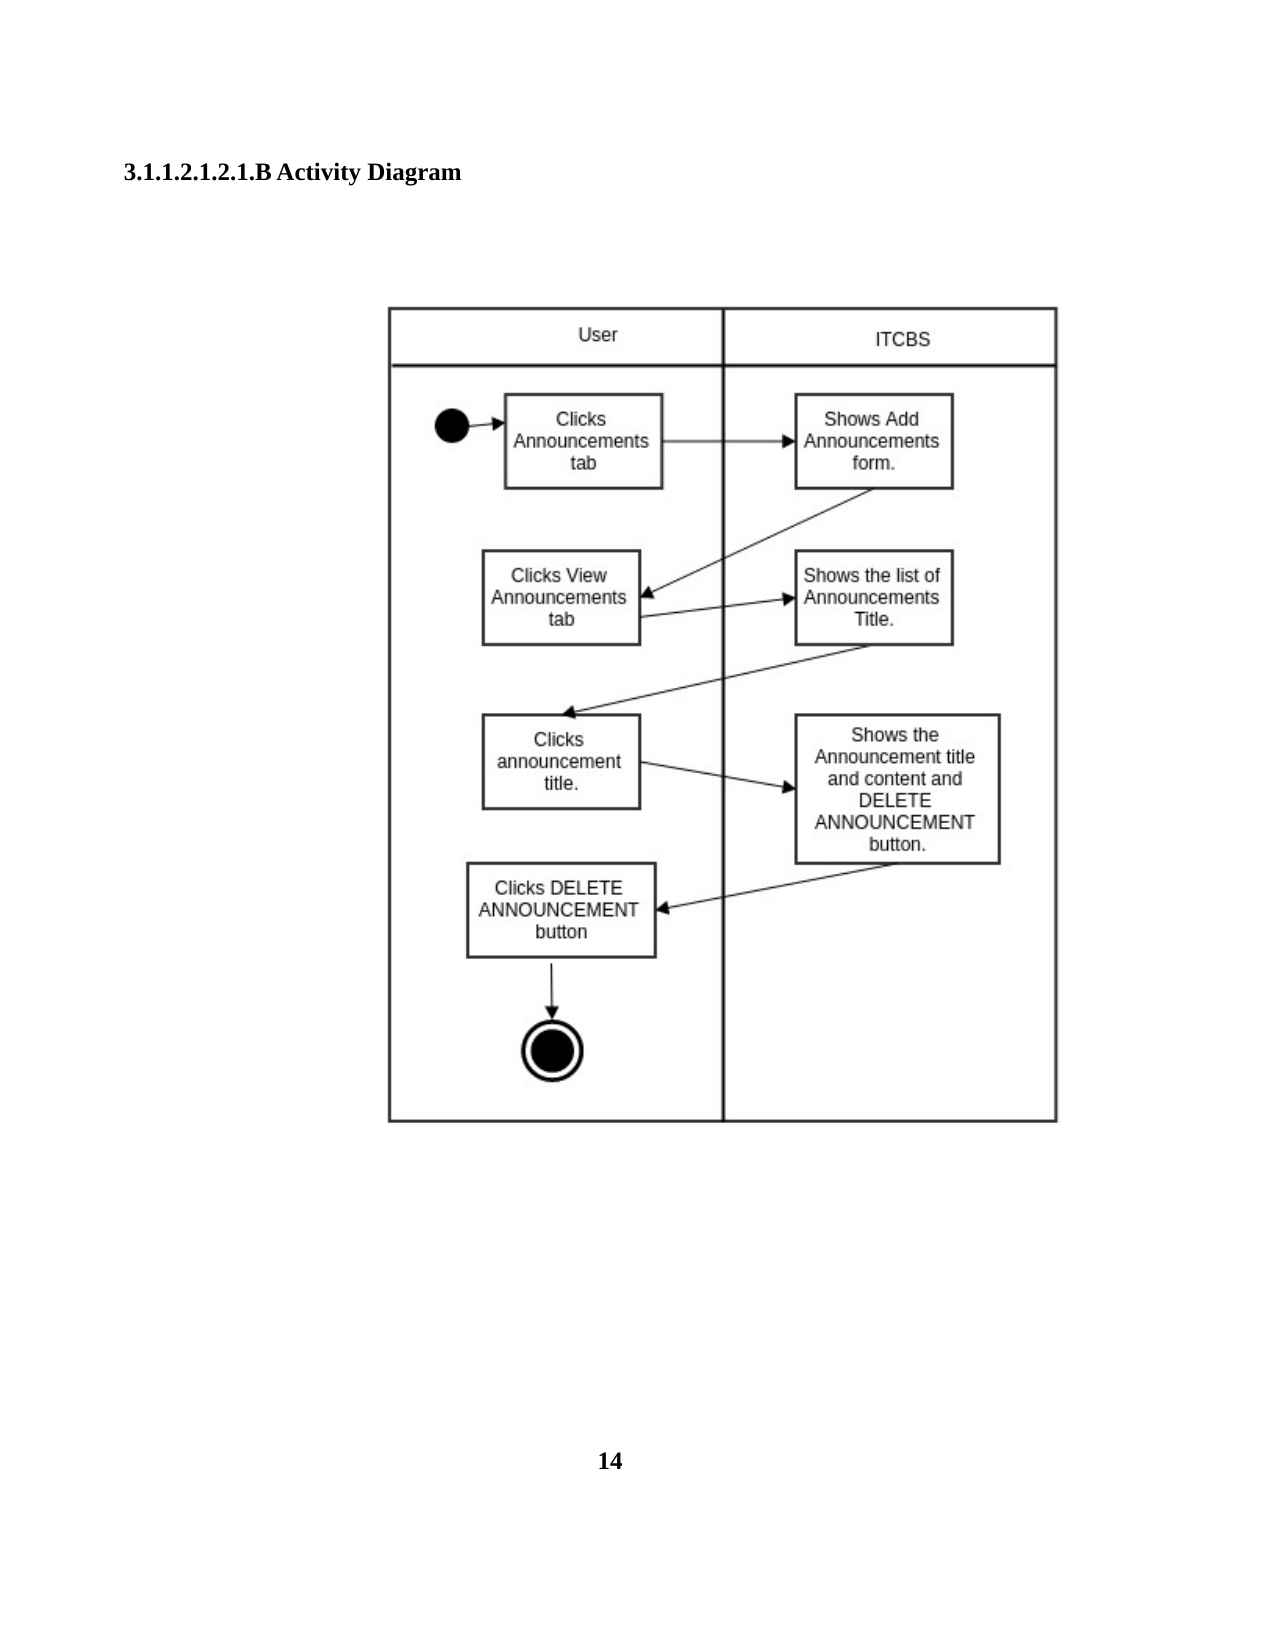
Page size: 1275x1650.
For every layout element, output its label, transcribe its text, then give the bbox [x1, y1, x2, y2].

text 3.1.1.2.1.2.1.B Activity Diagram [123, 157, 1096, 186]
picture [124, 301, 1095, 1159]
text 14 [123, 1446, 1096, 1475]
